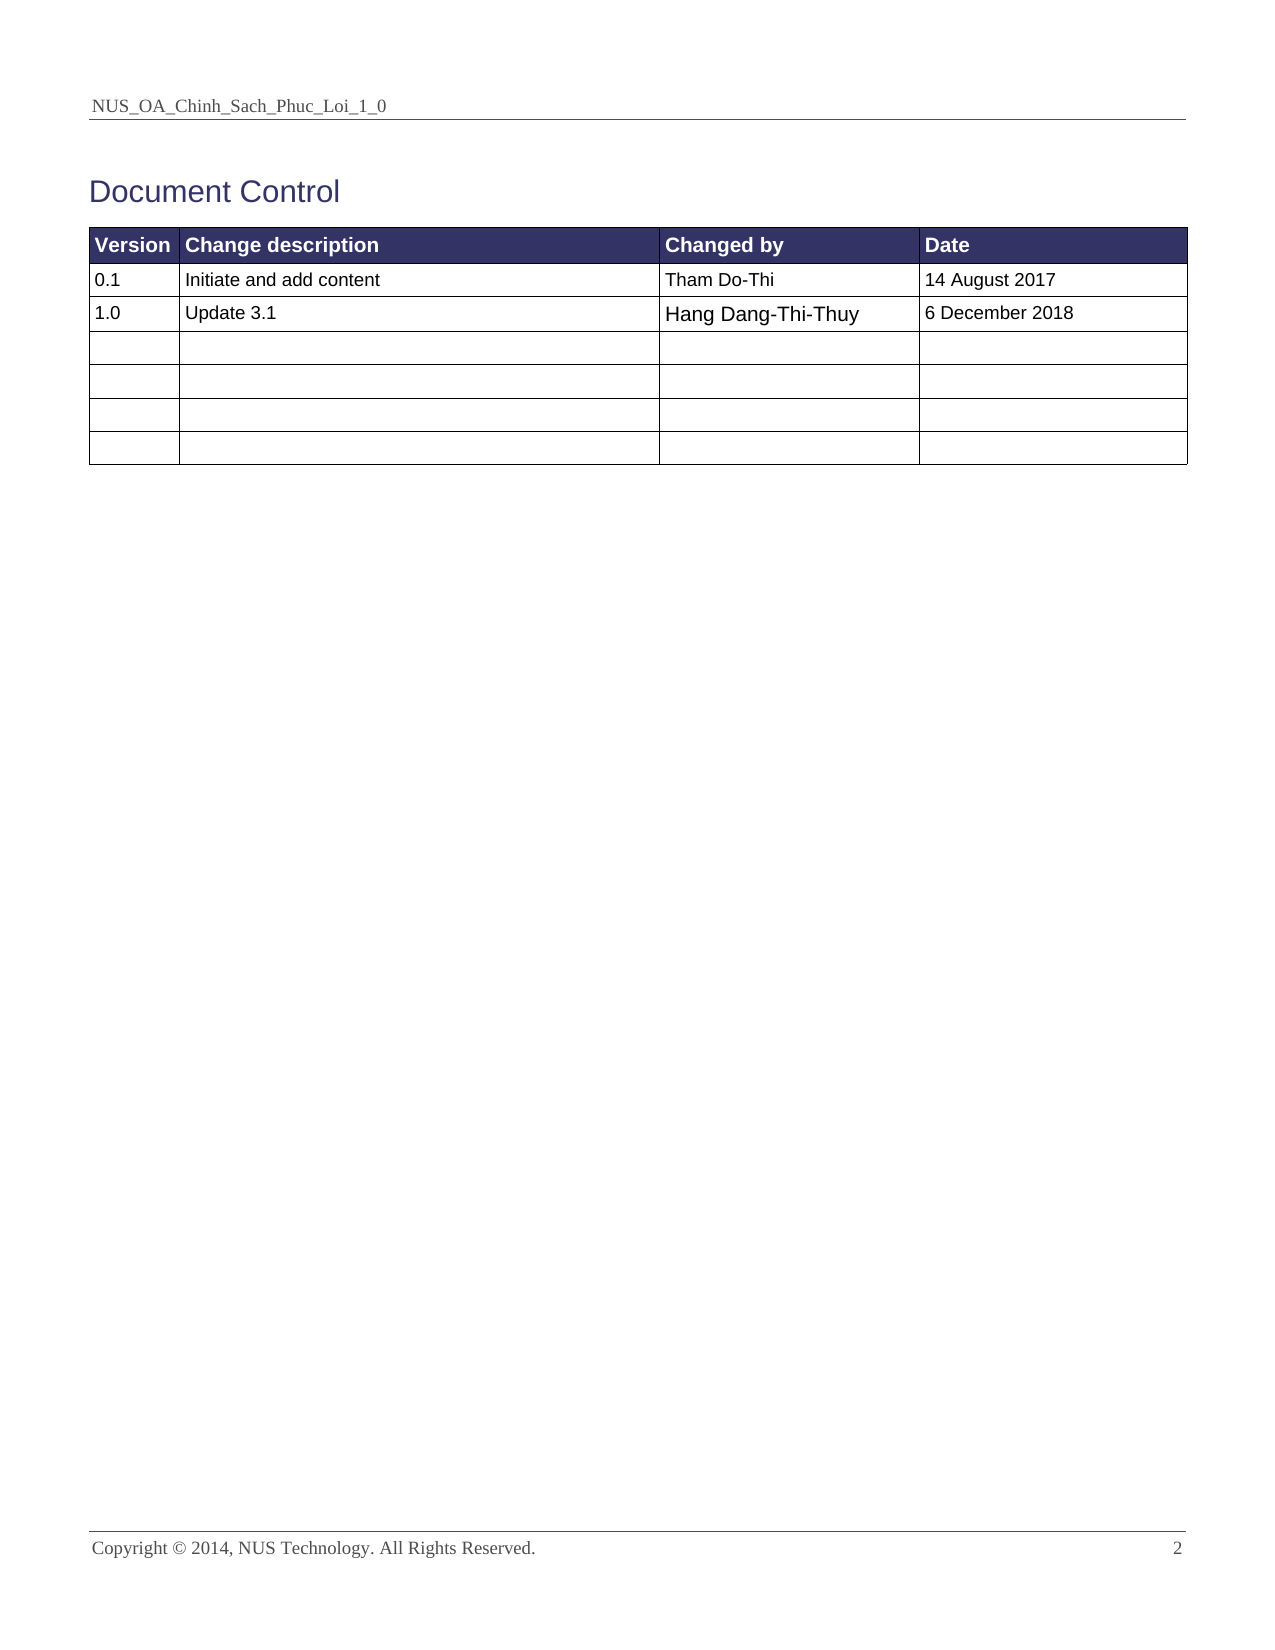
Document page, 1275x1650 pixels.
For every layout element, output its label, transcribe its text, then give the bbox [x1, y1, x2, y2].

subtitle Document Control [88, 173, 1186, 209]
table_cell [920, 399, 1187, 431]
table_cell Initiate and add content [180, 264, 659, 296]
table_cell 6 December 2018 [920, 297, 1187, 331]
table_cell Hang Dang-Thi-Thuy [660, 297, 919, 331]
table_cell [90, 365, 179, 398]
table_cell [180, 432, 659, 464]
table_header Change description [180, 228, 659, 263]
table_cell 0.1 [90, 264, 179, 296]
table_cell [180, 399, 659, 431]
table_cell [180, 365, 659, 398]
table_cell [660, 399, 919, 431]
table_cell [920, 432, 1187, 464]
table_header Changed by [660, 228, 919, 263]
table_cell Update 3.1 [180, 297, 659, 331]
table_cell [90, 399, 179, 431]
table_cell Tham Do-Thi [660, 264, 919, 296]
table_cell 1.0 [90, 297, 179, 331]
table_cell [180, 332, 659, 364]
table_cell [90, 432, 179, 464]
table_cell [660, 365, 919, 398]
table_header Date [920, 228, 1187, 263]
table_cell [660, 332, 919, 364]
table_cell [920, 332, 1187, 364]
table_cell 14 August 2017 [920, 264, 1187, 296]
table_cell [920, 365, 1187, 398]
table_cell [660, 432, 919, 464]
table_header Version [90, 228, 179, 263]
table_cell [90, 332, 179, 364]
